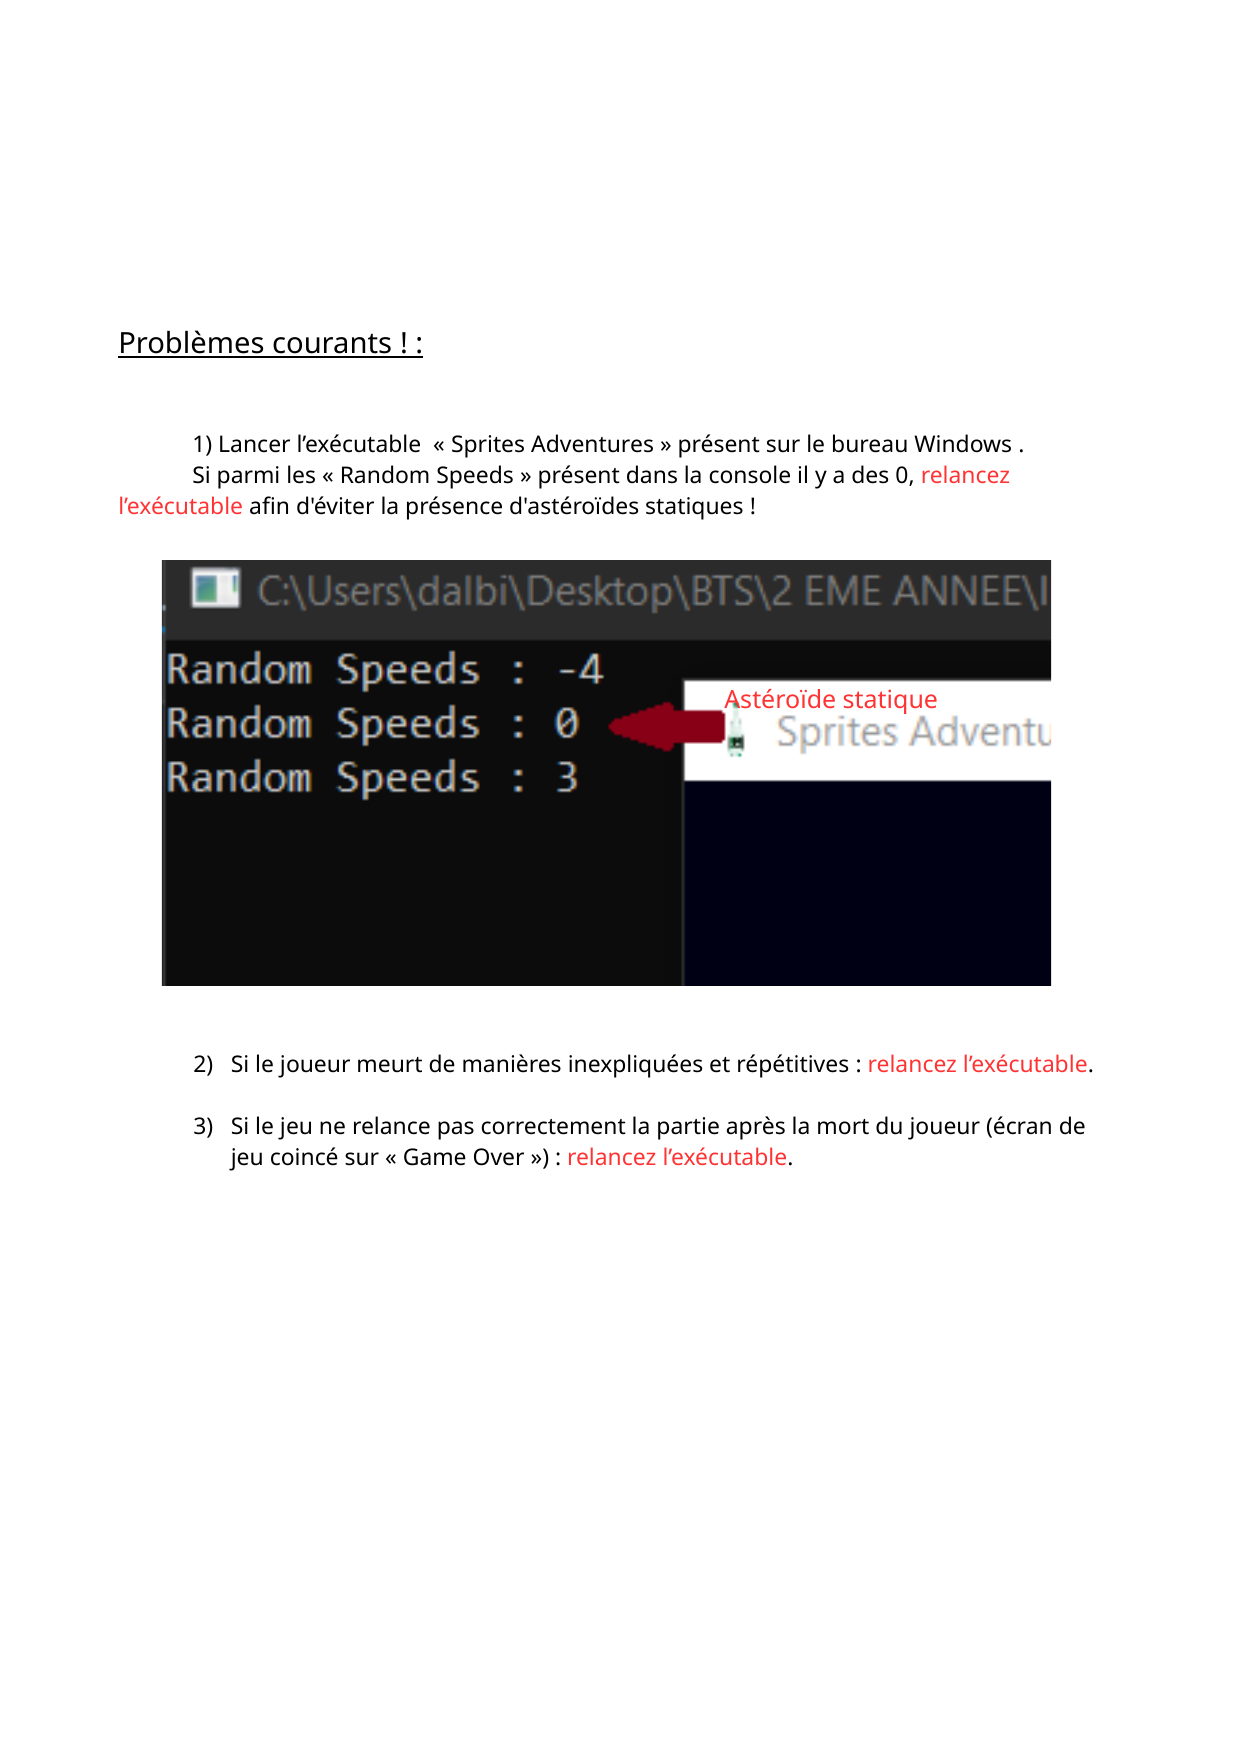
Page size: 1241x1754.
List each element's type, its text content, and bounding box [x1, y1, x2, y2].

list Si le joueur meurt de manières inexpliquées et répétitives : relancez l’exécutable. [193, 1048, 1122, 1079]
text Problèmes courants ! : [118, 322, 1122, 362]
text 1) Lancer l’exécutable « Sprites Adventures » présent sur le bureau Windows . [118, 427, 1122, 459]
text Si parmi les « Random Speeds » présent dans la console il y a des 0, relancez l’exécutable afin d'éviter la présence d'astéroïdes statiques ! [118, 459, 1122, 521]
list Si le jeu ne relance pas correctement la partie après la mort du joueur (écran de jeu coincé sur « Game Over ») : relancez l’exécutable. [193, 1110, 1122, 1173]
